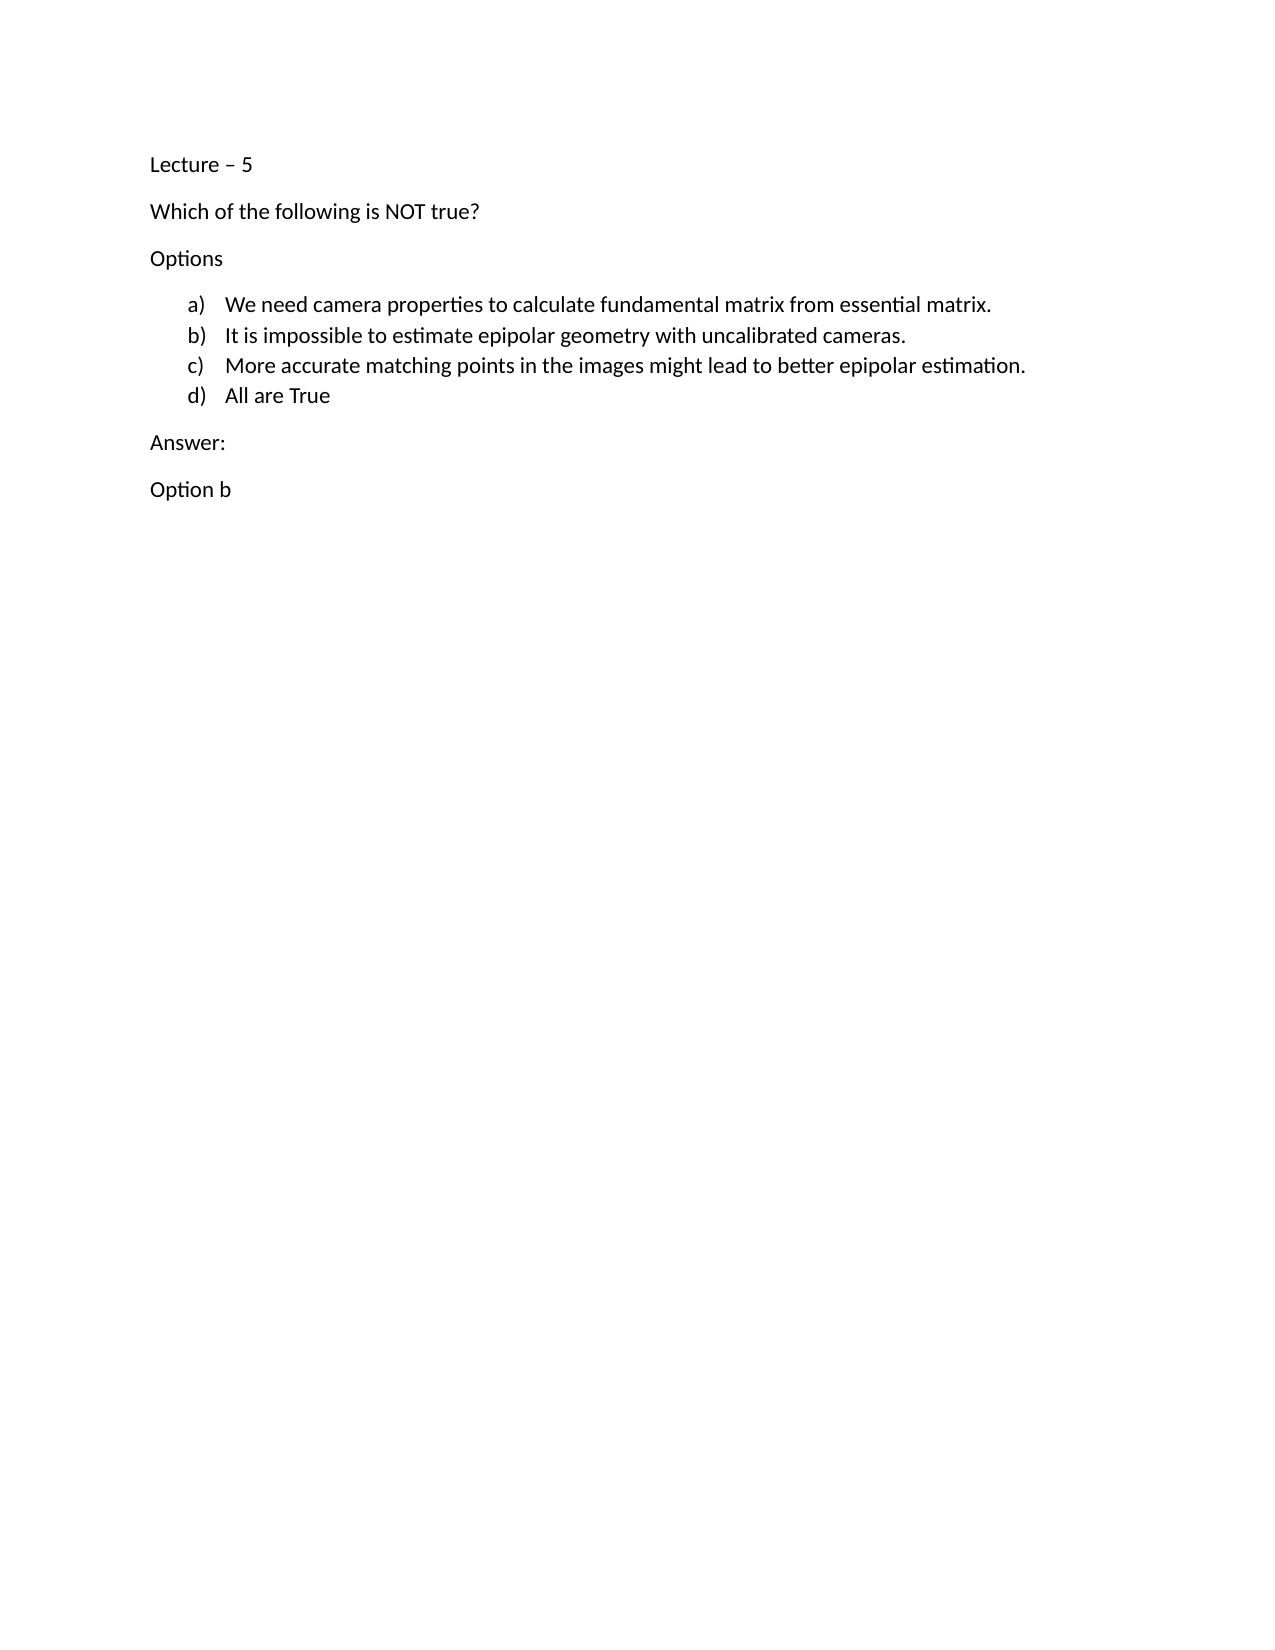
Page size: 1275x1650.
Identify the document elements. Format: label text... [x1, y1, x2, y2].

text Which of the following is NOT true? [150, 197, 1125, 225]
list It is impossible to estimate epipolar geometry with uncalibrated cameras. [187, 321, 1125, 349]
text Lecture – 5 [150, 150, 1125, 178]
list More accurate matching points in the images might lead to better epipolar estimation. [187, 351, 1125, 379]
text Options [150, 244, 1125, 272]
text Answer: [150, 428, 1125, 456]
text Option b [150, 475, 1125, 503]
list All are True [187, 381, 1125, 409]
list We need camera properties to calculate fundamental matrix from essential matrix. [187, 291, 1125, 319]
